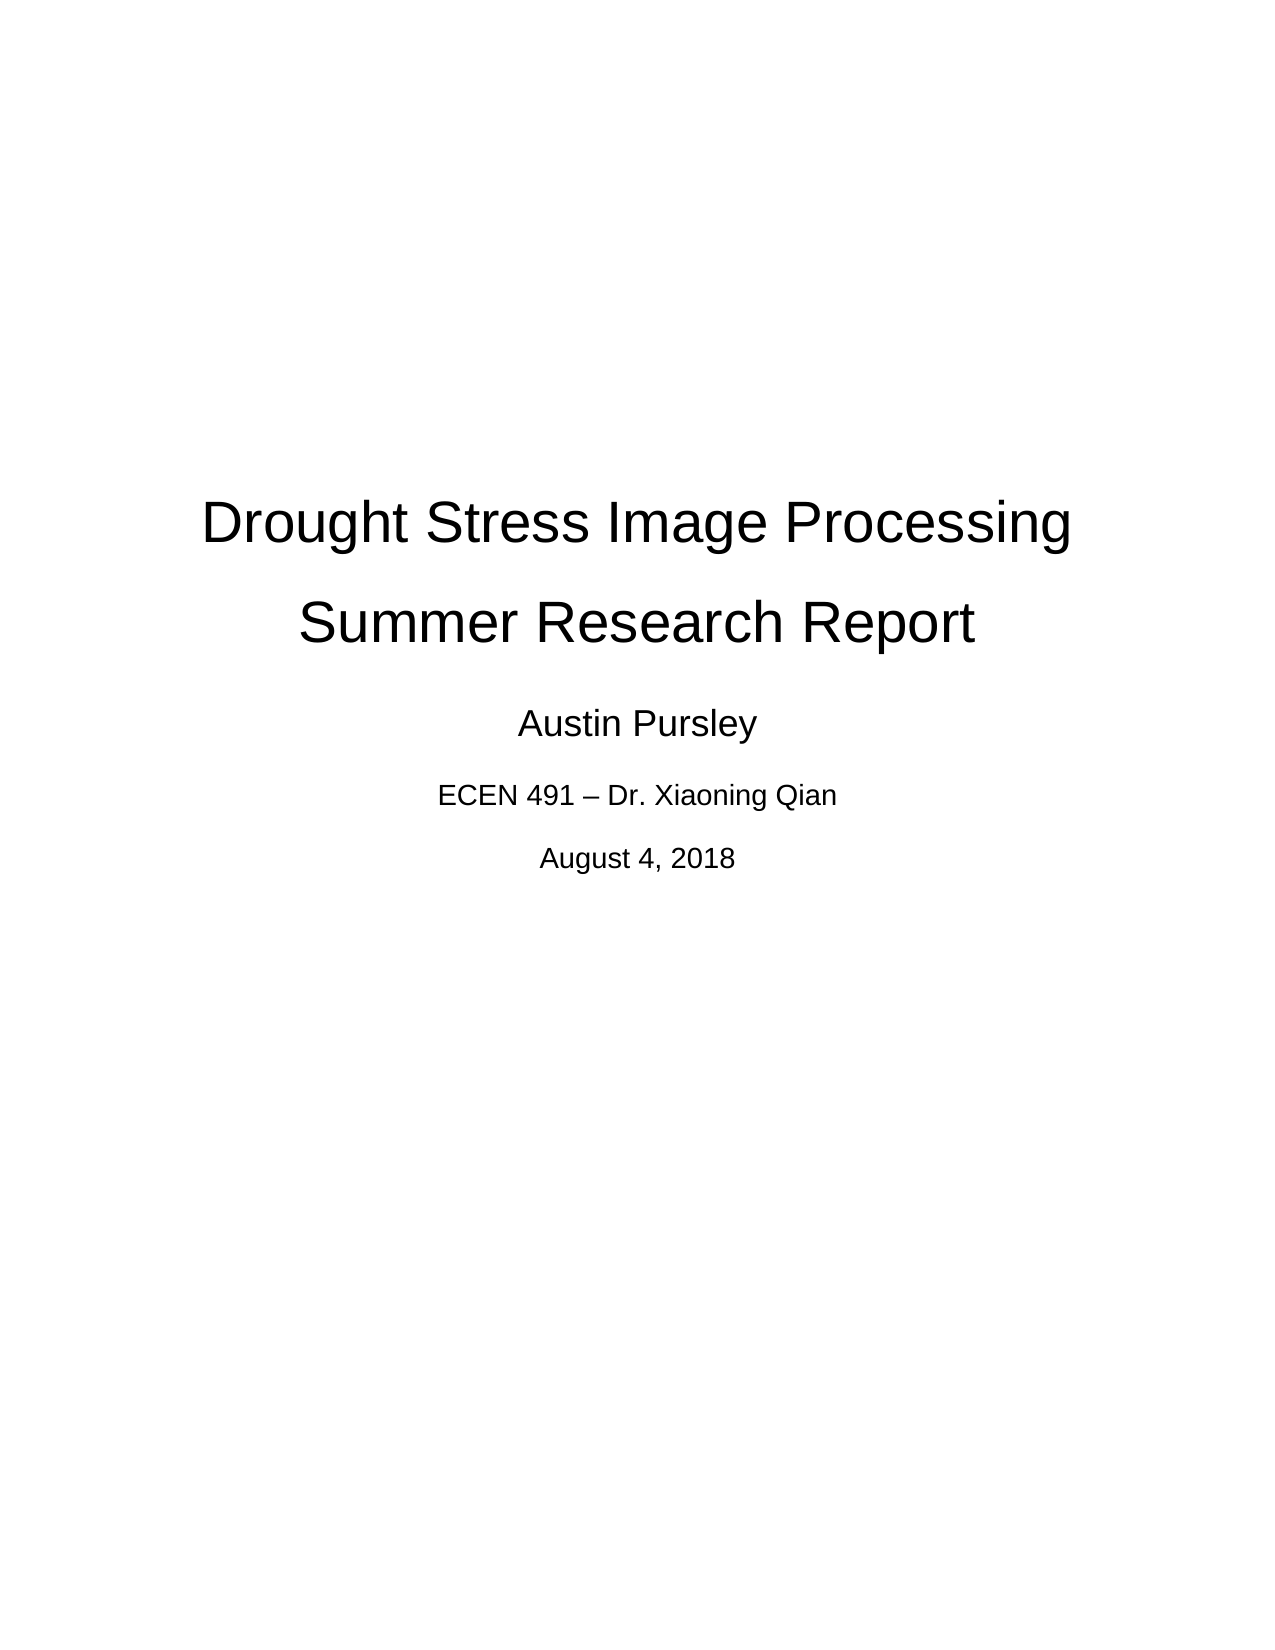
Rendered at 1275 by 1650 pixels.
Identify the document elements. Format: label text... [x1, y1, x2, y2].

text Austin Pursley [150, 701, 1125, 744]
text ECEN 491 – Dr. Xiaoning Qian [150, 778, 1125, 812]
text Drought Stress Image Processing Summer Research Report [150, 487, 1125, 655]
text August 4, 2018 [150, 841, 1125, 875]
